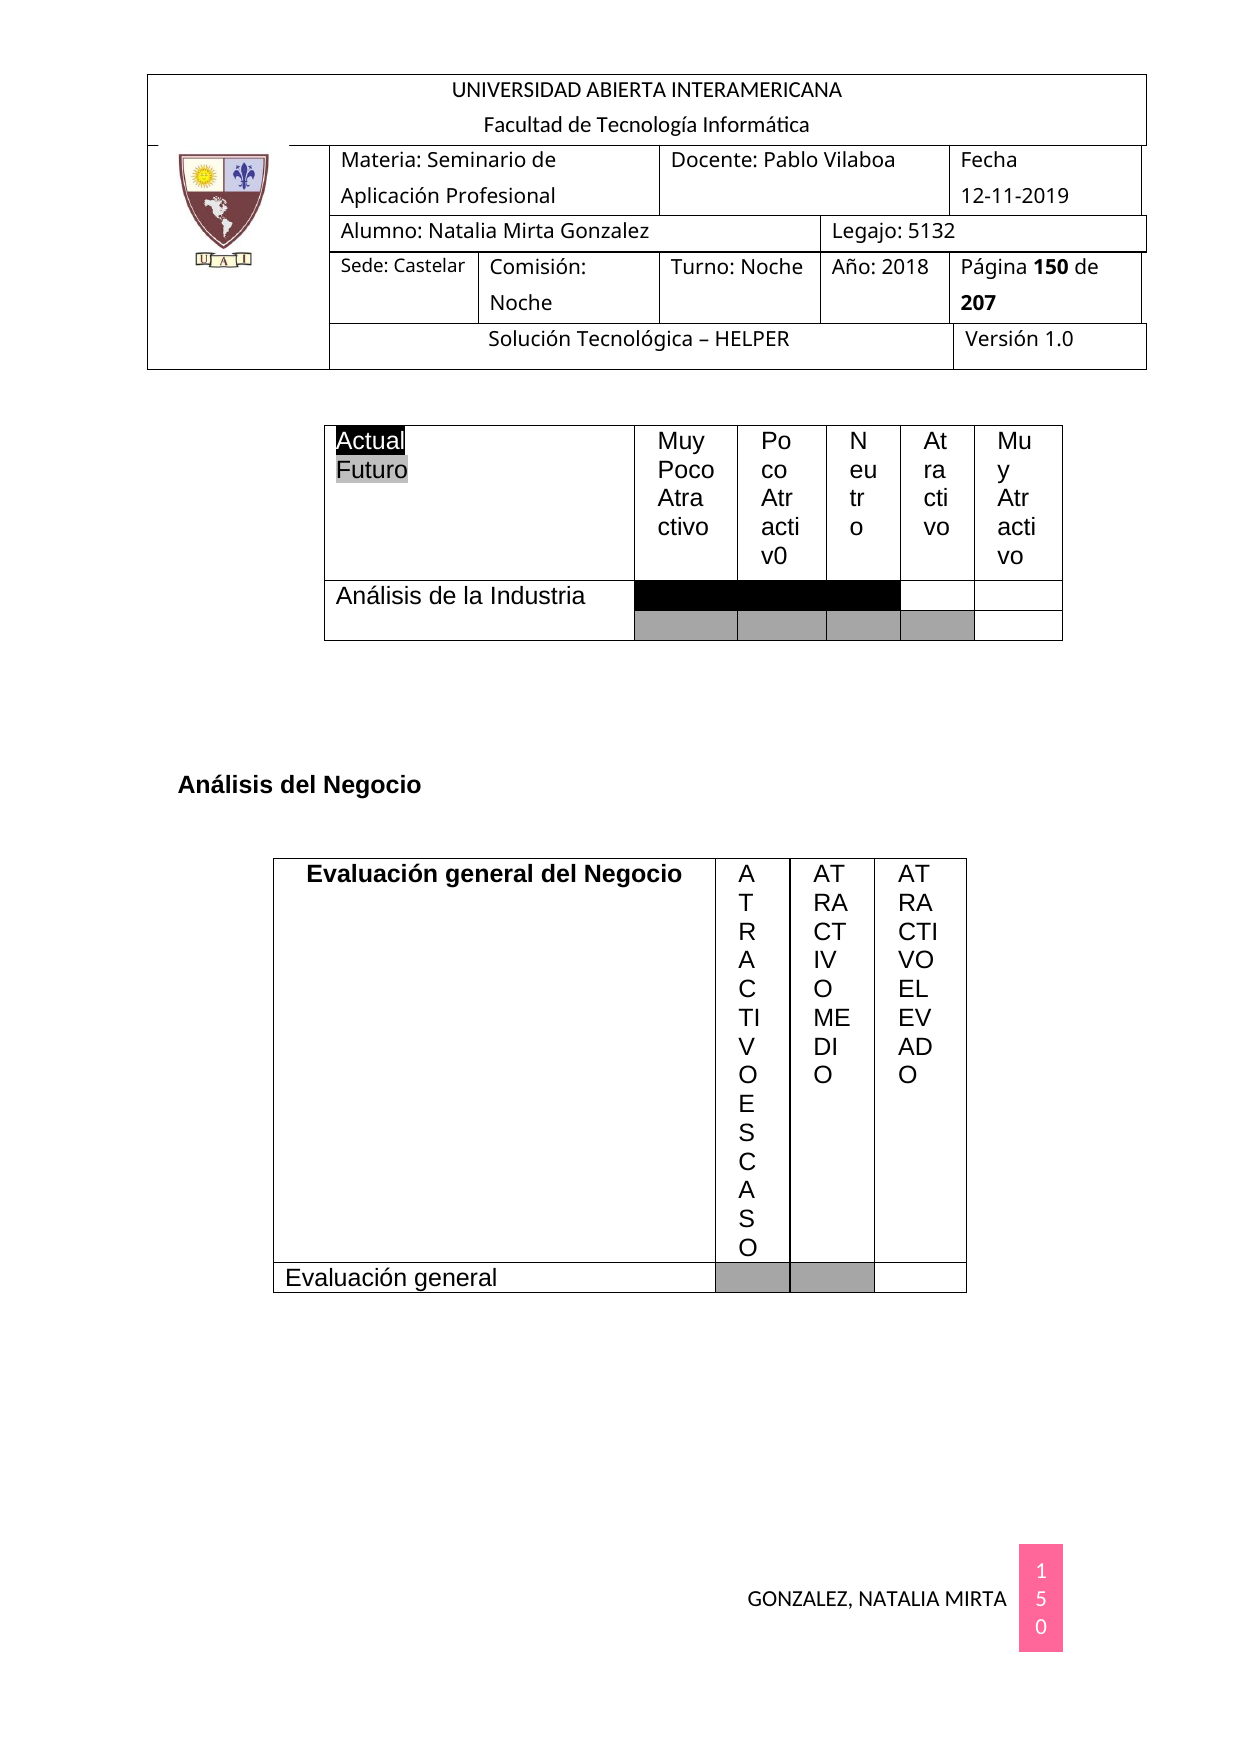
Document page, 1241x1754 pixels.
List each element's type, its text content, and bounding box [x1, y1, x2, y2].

table_header Atractivo [901, 426, 974, 580]
table_cell Análisis de la Industria [325, 581, 634, 640]
table_cell [635, 611, 737, 640]
table_header Poco Atractiv0 [738, 426, 826, 580]
table_header ATRACTIVO ESCASO [716, 859, 789, 1262]
table_header Muy Atractivo [975, 426, 1062, 580]
table_cell [827, 611, 900, 640]
table_cell [635, 581, 737, 610]
table_header Neutro [827, 426, 900, 580]
table_cell [975, 611, 1062, 640]
text Análisis del Negocio [177, 770, 1063, 798]
table_header Actual Futuro [325, 426, 634, 580]
table_header Evaluación general del Negocio [274, 859, 715, 1262]
table_cell [716, 1263, 789, 1292]
table_cell [975, 581, 1062, 610]
table_cell [827, 581, 900, 610]
table_cell [901, 611, 974, 640]
table_cell [791, 1263, 874, 1292]
table_cell Evaluación general [274, 1263, 715, 1292]
table_cell [738, 611, 826, 640]
table_cell [901, 581, 974, 610]
table_header ATRACTIVO MEDIO [791, 859, 874, 1262]
table_header Muy Poco Atractivo [635, 426, 737, 580]
table_cell [738, 581, 826, 610]
table_header ATRACTIVO ELEVADO [875, 859, 966, 1262]
table_cell [875, 1263, 966, 1292]
